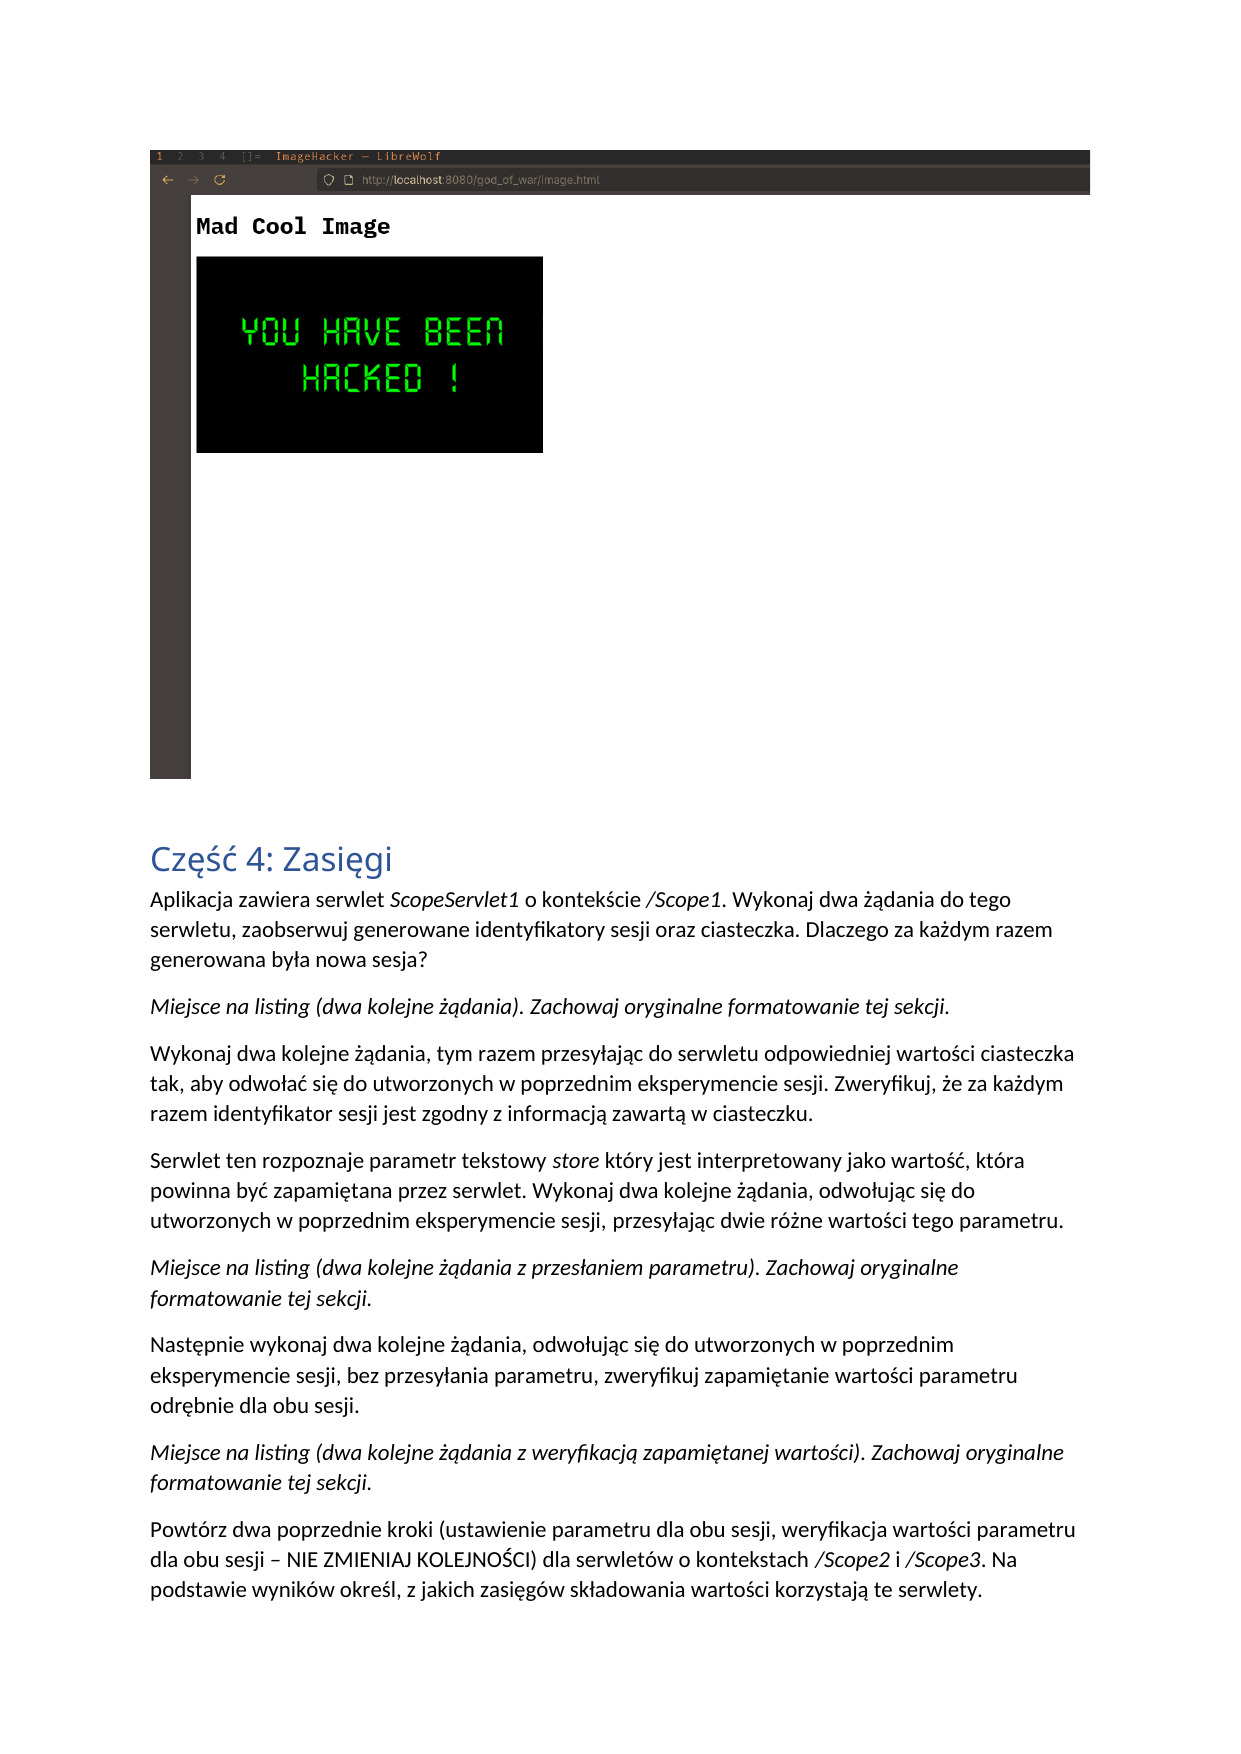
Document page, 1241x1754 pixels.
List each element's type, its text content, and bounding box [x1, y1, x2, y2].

text Powtórz dwa poprzednie kroki (ustawienie parametru dla obu sesji, weryfikacja wartości parametru dla obu sesji – NIE ZMIENIAJ KOLEJNOŚCI) dla serwletów o kontekstach /Scope2 i /Scope3. Na podstawie wyników określ, z jakich zasięgów składowania wartości korzystają te serwlety. [150, 1515, 1090, 1603]
text Aplikacja zawiera serwlet ScopeServlet1 o kontekście /Scope1. Wykonaj dwa żądania do tego serwletu, zaobserwuj generowane identyfikatory sesji oraz ciasteczka. Dlaczego za każdym razem generowana była nowa sesja? [150, 885, 1090, 973]
text Następnie wykonaj dwa kolejne żądania, odwołując się do utworzonych w poprzednim eksperymencie sesji, bez przesyłania parametru, zweryfikuj zapamiętanie wartości parametru odrębnie dla obu sesji. [150, 1331, 1090, 1419]
text Miejsce na listing (dwa kolejne żądania z weryfikacją zapamiętanej wartości). Zachowaj oryginalne formatowanie tej sekcji. [150, 1438, 1090, 1496]
subtitle Część 4: Zasięgi [150, 836, 1090, 881]
text Wykonaj dwa kolejne żądania, tym razem przesyłając do serwletu odpowiedniej wartości ciasteczka tak, aby odwołać się do utworzonych w poprzednim eksperymencie sesji. Zweryfikuj, że za każdym razem identyfikator sesji jest zgodny z informacją zawartą w ciasteczku. [150, 1039, 1090, 1127]
text Serwlet ten rozpoznaje parametr tekstowy store który jest interpretowany jako wartość, która powinna być zapamiętana przez serwlet. Wykonaj dwa kolejne żądania, odwołując się do utworzonych w poprzednim eksperymencie sesji, przesyłając dwie różne wartości tego parametru. [150, 1146, 1090, 1235]
text Miejsce na listing (dwa kolejne żądania). Zachowaj oryginalne formatowanie tej sekcji. [150, 992, 1090, 1020]
picture [150, 150, 1091, 779]
text Miejsce na listing (dwa kolejne żądania z przesłaniem parametru). Zachowaj oryginalne formatowanie tej sekcji. [150, 1253, 1090, 1312]
